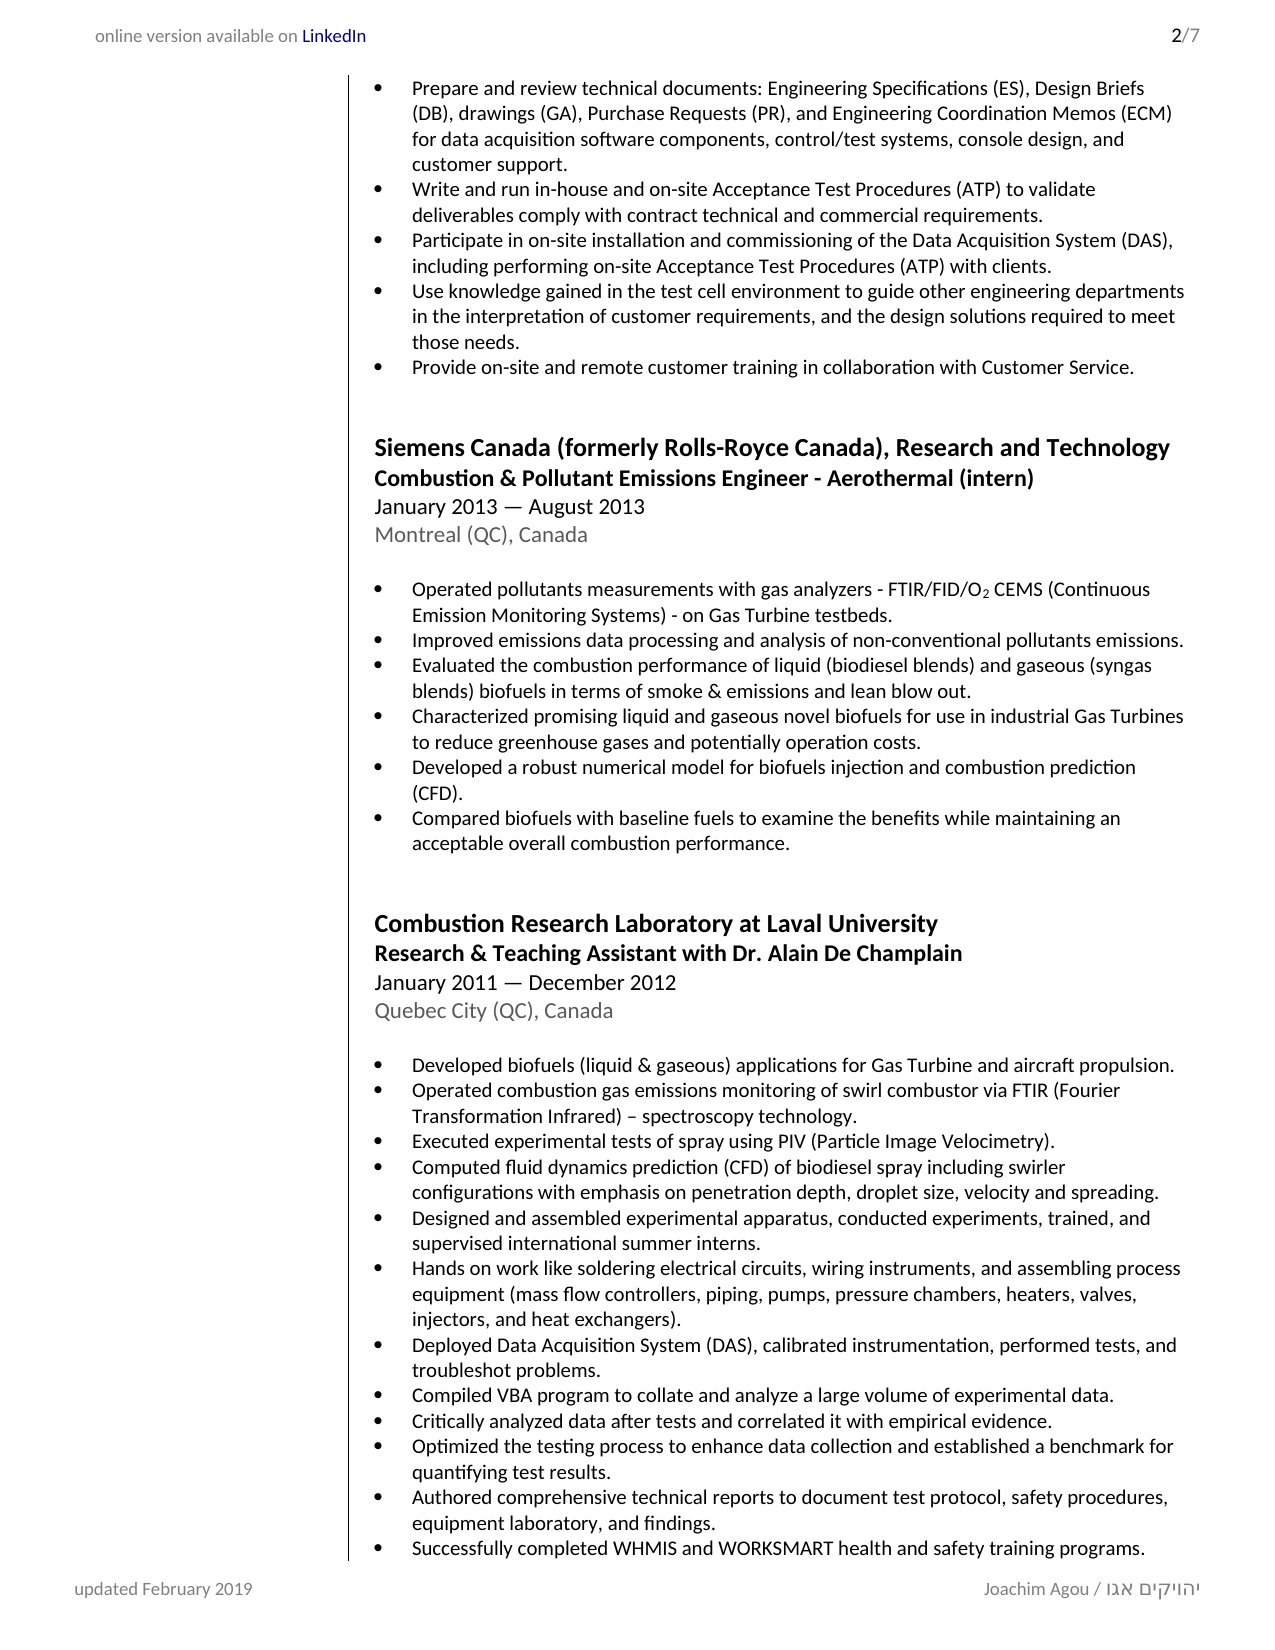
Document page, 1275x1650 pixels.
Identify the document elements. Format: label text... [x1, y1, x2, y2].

table_header [59, 75, 348, 1561]
table_header JOACHIM AGOU Mechanical Aerospace Engineer | Systems Integration Project Engineering | Project Management Experienced mechanical aerospace engineer with a combined 10+ years of dedication and proven ability in project engineering, prototype design/development, systems integration, quality assurance, and manufacturing methodologies. Throughout my various positions and projects in Aerospace and Energy industry, I always had pleasure forming trust-based relationships, solving complex customer problems, and leading teams to achieve challenging goals. My guiding principles are simple: work hard, lead by example and deliver a positive impact on every professional and personal engagement. Experience MDS Aero Support Corporation Gas Turbine Applications Engineer (Systems Integrator) December 2013 — Present Ottawa (ON), Canada Develop and deploy engine test facilities and test systems for aviation and industrial Gas Turbines with emphasis on Instrumentation and Software integration. A few projects I worked on: Maintenance, Repair, and Overhaul (MRO) facilities: Air France Industries KLM Engineering & Maintenance (France) – CFM56, GE90, GP7200, GEnx GKN Aerospace (Sweden) – Volvo RM12 (Gripen fighter jet) Vector Aerospace (Canada) – P&WC JT15D (multiple variants) Lockheed Martin Commercial Engine Solutions (Canada) – CFM56 (multiple variants) Safran Aircraft Engine Services Morocco (Morocco) – CFM56 (multiple variants) Research and Development (R&D) facilities: Rolls-Royce/ NASA Stennis Space Center (USA) – Outdoor Jet Engine Test Facility (development and certification testing) Safran Aircraft Engines (formerly Snecma) (France) – CFM LEAP (certification testing), CFM56 (endurance testing) MAN Energy Solutions (Germany) – Industrial Gas Turbine MGT6000-2S, MG8000-1S MDS AeroTest/ GLACIER Test Facility (Canada) – Emissions system support AVIC Commercial Aircraft Engines (ACAE) / Aeroengine Corporation of China (AECC) (China) – Fan, Booster, HPC, and Turbine (development testing) Define the relevant engine and facility parameters to be measured and calculated by the Data Acquisition System (DAS) for engine turbine testing. Configure Data Acquisition System (DAS), prepare post-analysis report templates, create real-time display pages, and automate test sequences to meet customer needs. Design the customer's operations consoles and the integration of HMI to control and monitor the DAS and facility equipment. Support customer's operations of engine testing during and beyond the commissioning phase (Field Service Representative) for extended periods (6+ months). Prepare and review technical documents: Engineering Specifications (ES), Design Briefs (DB), drawings (GA), Purchase Requests (PR), and Engineering Coordination Memos (ECM) for data acquisition software components, control/test systems, console design, and customer support. Write and run in-house and on-site Acceptance Test Procedures (ATP) to validate deliverables comply with contract technical and commercial requirements. Participate in on-site installation and commissioning of the Data Acquisition System (DAS), including performing on-site Acceptance Test Procedures (ATP) with clients. Use knowledge gained in the test cell environment to guide other engineering departments in the interpretation of customer requirements, and the design solutions required to meet those needs. Provide on-site and remote customer training in collaboration with Customer Service. Siemens Canada (formerly Rolls-Royce Canada), Research and Technology Combustion & Pollutant Emissions Engineer - Aerothermal (intern) January 2013 — August 2013 Montreal (QC), Canada Operated pollutants measurements with gas analyzers - FTIR/FID/O2 CEMS (Continuous Emission Monitoring Systems) - on Gas Turbine testbeds. Improved emissions data processing and analysis of non-conventional pollutants emissions. Evaluated the combustion performance of liquid (biodiesel blends) and gaseous (syngas blends) biofuels in terms of smoke & emissions and lean blow out. Characterized promising liquid and gaseous novel biofuels for use in industrial Gas Turbines to reduce greenhouse gases and potentially operation costs. Developed a robust numerical model for biofuels injection and combustion prediction (CFD). Compared biofuels with baseline fuels to examine the benefits while maintaining an acceptable overall combustion performance. Combustion Research Laboratory at Laval University Research & Teaching Assistant with Dr. Alain De Champlain January 2011 — December 2012 Quebec City (QC), Canada Developed biofuels (liquid & gaseous) applications for Gas Turbine and aircraft propulsion. Operated combustion gas emissions monitoring of swirl combustor via FTIR (Fourier Transformation Infrared) – spectroscopy technology. Executed experimental tests of spray using PIV (Particle Image Velocimetry). Computed fluid dynamics prediction (CFD) of biodiesel spray including swirler configurations with emphasis on penetration depth, droplet size, velocity and spreading. Designed and assembled experimental apparatus, conducted experiments, trained, and supervised international summer interns. Hands on work like soldering electrical circuits, wiring instruments, and assembling process equipment (mass flow controllers, piping, pumps, pressure chambers, heaters, valves, injectors, and heat exchangers). Deployed Data Acquisition System (DAS), calibrated instrumentation, performed tests, and troubleshot problems. Compiled VBA program to collate and analyze a large volume of experimental data. Critically analyzed data after tests and correlated it with empirical evidence. Optimized the testing process to enhance data collection and established a benchmark for quantifying test results. Authored comprehensive technical reports to document test protocol, safety procedures, equipment laboratory, and findings. Successfully completed WHMIS and WORKSMART health and safety training programs. Prepared MAE Thermodynamics lectures, showed demonstrations of experiential exercises, supervised laboratory lectures, and evaluated laboratory reports. Florida Institute of Technology Independent Study in Mechanical Engineering with Dr. Razvan Rusovici January 2010 — June 2010 Melbourne (FL), USA Developed adaptive structures research and finite element analysis in fluid dynamics and acoustic via CAD and CAE software (Pro/E, ANSYS, and CFX). Florida Tech Motorsports (FIT) Formula SAE Series with Stephanie Hopper and Dr. Youngsik Choi November 2008 — May 2009 Melbourne (FL) & Michigan International Speedway (MI), USA Supervised the powertrain division, dealing with engine management, differential, simulation, testing and optimization via CAD and CAE software (SolidWorks, Cosmos Design, and ANSYS). Designed and fabricated the composite bodywork. Created the Florida Tech Motorsports website. Prestige Dentaire Service Engineer (intern) June — July 2006 Nice, France Executed maintenance of dental equipment. Overhauled mechanical, plumbing, and electrical devices. Tsahal, Israeli Army Training Program Military Experience (volunteer): Sar El Program July — August 2005 Hatzerim Air Force Base, Israel Skills & Abilities Industry Knowledge: System Integration, Systems Engineering, Project Engineering, Project Management, Aerospace Engineering , Business Strategy, Testing and Simulations Domain Expertise: Turbomachinery, Gas Turbines/ Jet Engines/Propulsion, Data Acquisition Systems, Aerodynamics, Thermodynamics, Combustion, Fluid Dynamics Tools & Technologies Computational Fluid Dynamics (CFD): ANSYS FLUENT, CFX, ANSYS ICEM CFD (Mesh Generation), GAMBIT. Solid Modeling (CAD)/ Finite Element Analysis (FEA): AutoCAD, SolidWorks, Pro/ENGINEER & Creo, CATIA, ANSYS Workbench Platform, ANSYS Parametric Design Language (APDL), Cosmos Design, Solid Concepts, CNC Software/Mastercam. Data Acquisition (DAQ): NI LabVIEW, proDAS (MDS Aero Support Corp), LaVision FlowMaster (PIV). Development Tools: Matlab, Java, MS Excel/VBA, SQL, HTML Programming, LaTex, Mediawiki, Wi-Fi security and pentesting (Kali Linux). Computer Skills: Microsoft Office, NetBeans, MATLAB, Mathcad, Maple, Adobe Dreamweaver, Adobe Photoshop/ Lightroom, Adobe Premiere Pro, VMWare (Virtualization), Linux. Interpersonal Skills: Problem Solving, Team Leadership, Engineering Management, Training, Teaching, Negotiation Languages: English (Bilingual), French (Native), Spanish (Limited working), Italian (Elementary), Hebrew (Elementary) Education Laval University Master of Science (M.S.), Mechanical Engineering with Experimental Thesis. (ABD) December 2013 Quebec City (QC), Canada Research Assistant (Combustion Laboratory). Teaching Assistant (MAE Thermodynamics). Laser Safety Certificate & WHMIS (Workplace Hazardous Materials Information System) qualified. Relevant courses completed: Combustion Fundamentals (+CFD) Internal Combustion Engines (+CFD) Propulsion/ Air-breathing Engines (+CFD) Data Acquisition and Signal Conditioning Systems Optimization Control Systems Carleton University Summer Program, Mechanical Engineering Summer 2012 Ottawa (ON), Canada Experimental tests of spray using PIV (Particle Image Velocimetry) and PDPA (Phase Doppler Particle Analyzer). Florida Institute of Technology Bachelor of Science, Mechanical Engineering (transfer student)* May 2010 Melbourne (FL), USA Formula SAE member. Powertrain Division and Bodywork designer. Relevant courses completed: Computer-Aided Engineering Aerodynamics and Flight Mechanics Design of Machine Elements Mechanical Vibrations Fluid Mechanics (+Lab) Heating Ventilation and Air Conditioning (HVAC) Mechanical Engineering Design 2 Thermal Systems Design Thermodynamics 2 Heat Transfer (+Lab) Control Systems Electric & Electronics Circuits Theory of Machines Materials Science and Engineering (+Lab) Calculus 3 Boundary Value Problems Technical Communication Engineering Economy & Planning Music Theory SKEMA Business School (formerly Euro-American Institute of Technology) Bachelor of Science, Mechanical Engineering (transfer student)* January 2007 Sophia Antipolis, France Relevant courses completed: Thermodynamics 1 Aerodynamics Statics & Dynamics Deformable Solids Physics 2 (+Lab) Computer Aided Design and Drafting Software Development: Java & C++ General Chemistry Ethics * Florida Institute of Technology and SKEMA Business School were part of a dual-degree program, and thus share a common graduation project. Lycée Général et Technologique Les Eucalyptus June 2004 Nice, France High school, Baccalauréat Science Stream (S), Specialization Physics & Chemistry, Option Engineering Sciences. Publications / Conference Papers J. Agou, B. Paquet & A. deChamplain. “Emission Measurements of Various Biofuels using a Commercial Swirl-Type Air-Assist Dual Fuel Injector” (with presentation), The Combustion Institute Canadian Section (CICS), Spring Technical Meeting, Université Laval, Quebec, Canada, May 13-16, 2013 M. Youssef, J. Agou, B. Paquet & A. deChamplain. “Comparative Study for Biodiesel Properties and Standards for Gas Turbine” (with presentation), The Combustion Institute Canadian Section (CICS), Spring Technical Meeting, University of Toronto, Ontario, Canada, May 13-16, 2012 Certifications & Trainings Aerial Lifts & Aerial Work Platforms, Worksite Safety Compliance Center, Certificate 156AWP-64 Airport Security Awareness Training Certificate, Butterfly Aero Training, License GB81580A20140623 Elevated Work Platform - Safety Training, CRS Contractors Rental Supply Emergency First Aid – Cardiopulmonary resuscitation (CPR) and automated external defibrillator (AED), Canadian Red Cross, Jennifer Sybrandy, Certificate 30200842 AODA Customer Service Training, MDS Aero Support Corporation Fall Protection - Safety Training, CRS Contractors Rental Supply Instant HR - Workplace Hazards Training, MDS Aero Support Corporation Laser Safety Certificate, Université Laval, License CAN/CSA E-60825-1:03; IEC 60825-1 Lockout/Tagout - Control of Hazardous Energy Training, MDS Aero Support Corporation NEXUS, Canada Border Services Agency Occupational Health and Safety Awareness Training for Workers in Ontario, MDS Aero Support Corporation WHMIS Training, MDS Aero Support Corporation WHMIS (Workplace Hazardous Materials Information System), Université Laval Working at Heights Training, Safety Training Ottawa, Debbie Desaulniers Awards Engineering & Science Student Design Showcase April 2009 Melbourne, FL Best Mechanical Engineering Senior Design Project award with Formula SAE Project (Florida Tech Motorsports). Groups & Associations American Society of Mechanical Engineers (ASME), Member #102114839 Society of Automotive Engineers International (SAE), Member since 2009 Professional Engineers and Geoscientists Newfoundland & Labrador (PEGNL) Interests Soccer, Karate (purple belt), Windsurfing (purple sail), Wakeboarding, Cycling, Skiing. Cinema, Music (DJ), Photography & Graphic Design, Traveling, High-Tech, Innovation. References John Perrin Manager of nxDAS group MDS Aero Support Corporation, Suite 200, 1220 Old Innes Road, Ottawa, Ontario, K1B 3V3, Canada Phone: +1 (613) 744-5794 x2358 E-mail: john.perrin@mdsaero.com Qing Li Software Specialist, Manager of Applications group MDS Aero Support Corporation, Suite 200, 1220 Old Innes Road, Ottawa, Ontario, K1B 3V3, Canada Phone: +1 (613) 744-5794 x2284 E-mail: qing.li@mdsaero.com Christian Bourgeois Director of Measurement Engineering MDS Aero Support Corporation, Suite 200, 1220 Old Innes Road, Ottawa, Ontario, K1B 3V3, Canada Phone: +1 (613) 744-5794 x2233 E-mail: christian.bourgeois@mdsaero.com Dr. Alain de Champlain Director & Professor, Head of Combustion Research Laboratory. Department of Mechanical & Aerospace Engineering Laval University, 1065 Avenue de la Médecine, Quebec City, Quebec, G1V 0A6, Canada Phone: +1 (438) 656-2131 x2198 E-mail: alain.dechamplain@gmc.ulaval.ca Bernard Paquet Research Engineer, Supervisor of Combustion Research Laboratory. Department of Mechanical & Aerospace Engineering Laval University, 1065 Avenue de la Médecine, Quebec City, Quebec, G1V 0A6, Canada Phone: +1 (438) 656-2131 x6809 E-mail: bernard.paquet@gmc.ulaval.ca Dr. Robert Gordon Combustion Specialist, Team Leader of Research & Technology division. Rolls-Royce Canada, 9500 Côte de Liesse, Montreal, Quebec, H8T 1A2, Canada Phone: +1 (514) 636-0964 x7316 E-mail: robert.gordon2@rolls-royce.com Dr. Yan Grasselli Academic Head of Bachelor programs and Head of the Environmental and Marine Sciences Bachelor department. SKEMA Business School, 60 rue Dostoïevski, 06902 Sophia Antipolis, France Phone: +33 (0) 4 93 95 44 03 E-mail: yan.grasselli@skema.edu Personal references available upon request. [349, 75, 1200, 1561]
